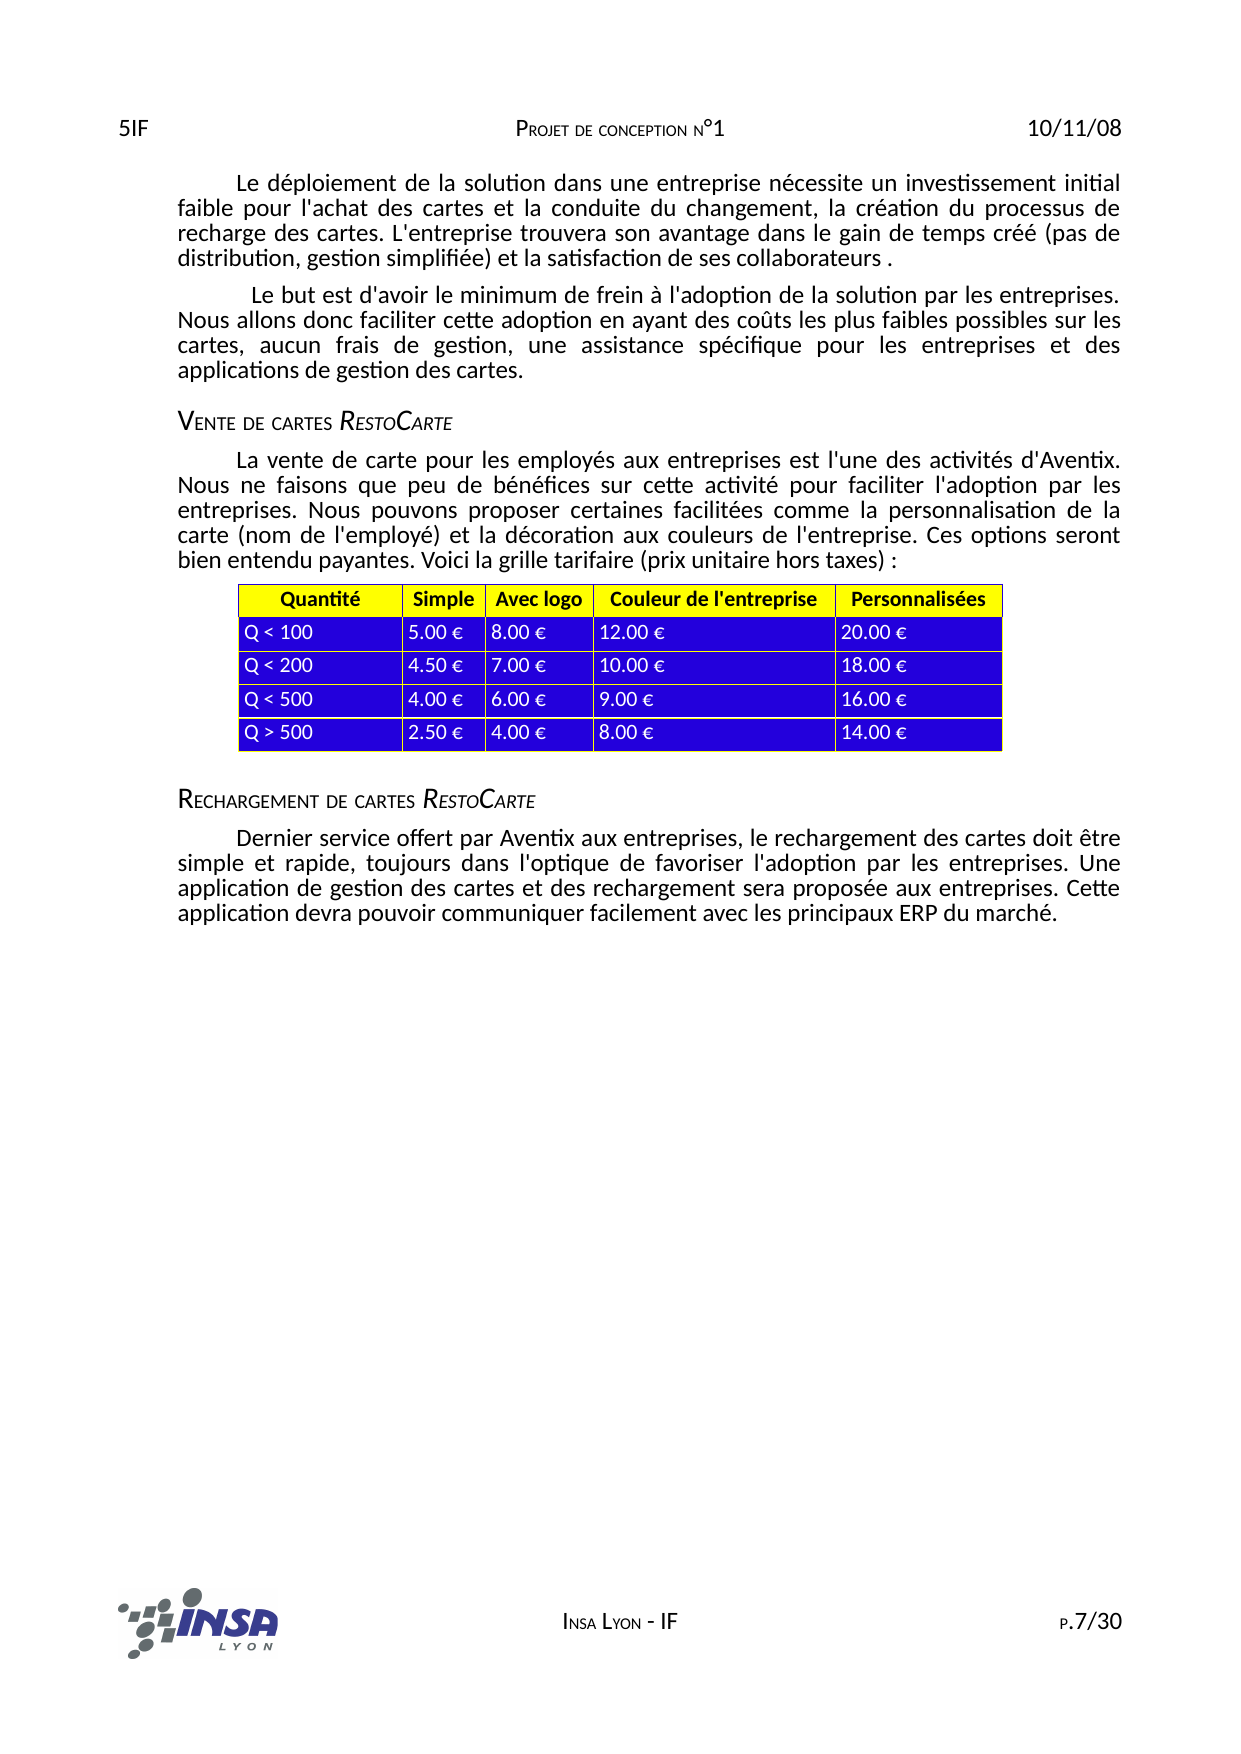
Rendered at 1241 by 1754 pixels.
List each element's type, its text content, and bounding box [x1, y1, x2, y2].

table_cell Q > 500 [239, 719, 402, 751]
text La vente de carte pour les employés aux entreprises est l'une des activités d'Aventix. Nous ne faisons que peu de bénéfices sur cette activité pour faciliter l'adoption par les entreprises. Nous pouvons proposer certaines facilitées comme la personnalisation de la carte (nom de l'employé) et la décoration aux couleurs de l'entreprise. Ces options seront bien entendu payantes. Voici la grille tarifaire (prix unitaire hors taxes) : [177, 450, 1122, 575]
table_cell Q < 500 [239, 685, 402, 717]
table_cell 8,00 € [486, 618, 593, 651]
table_cell Q < 200 [239, 652, 402, 684]
table_header Avec logo [486, 585, 593, 617]
table_cell 20,00 € [836, 618, 1002, 651]
table_cell 7,00 € [486, 652, 593, 684]
table_cell 18,00 € [836, 652, 1002, 684]
table_cell 4,00 € [486, 719, 593, 751]
text Dernier service offert par Aventix aux entreprises, le rechargement des cartes doit être simple et rapide, toujours dans l'optique de favoriser l'adoption par les entreprises. Une application de gestion des cartes et des rechargement sera proposée aux entreprises. Cette application devra pouvoir communiquer facilement avec les principaux ERP du marché. [177, 828, 1122, 928]
table_header Couleur de l'entreprise [594, 585, 835, 617]
picture [118, 1588, 278, 1659]
table_cell 4,50 € [403, 652, 485, 684]
subtitle Vente de cartes RestoCarte [118, 408, 1122, 438]
table_cell 12,00 € [594, 618, 835, 651]
text Le déploiement de la solution dans une entreprise nécessite un investissement initial faible pour l'achat des cartes et la conduite du changement, la création du processus de recharge des cartes. L'entreprise trouvera son avantage dans le gain de temps créé (pas de distribution, gestion simplifiée) et la satisfaction de ses collaborateurs . [177, 173, 1122, 273]
table_cell 5,00 € [403, 618, 485, 651]
table_header Personnalisées [836, 585, 1002, 617]
table_cell 9,00 € [594, 685, 835, 717]
table_cell 2,50 € [403, 719, 485, 751]
table_cell 14,00 € [836, 719, 1002, 751]
table_cell Q < 100 [239, 618, 402, 651]
table_cell 4,00 € [403, 685, 485, 717]
subtitle Rechargement de cartes RestoCarte [118, 786, 1122, 816]
table_cell 16,00 € [836, 685, 1002, 717]
table_header Quantité [239, 585, 402, 617]
text Le but est d'avoir le minimum de frein à l'adoption de la solution par les entreprises. Nous allons donc faciliter cette adoption en ayant des coûts les plus faibles possibles sur les cartes, aucun frais de gestion, une assistance spécifique pour les entreprises et des applications de gestion des cartes. [177, 284, 1122, 384]
table_cell 6,00 € [486, 685, 593, 717]
table_cell 10,00 € [594, 652, 835, 684]
table_cell 8,00 € [594, 719, 835, 751]
table_header Simple [403, 585, 485, 617]
